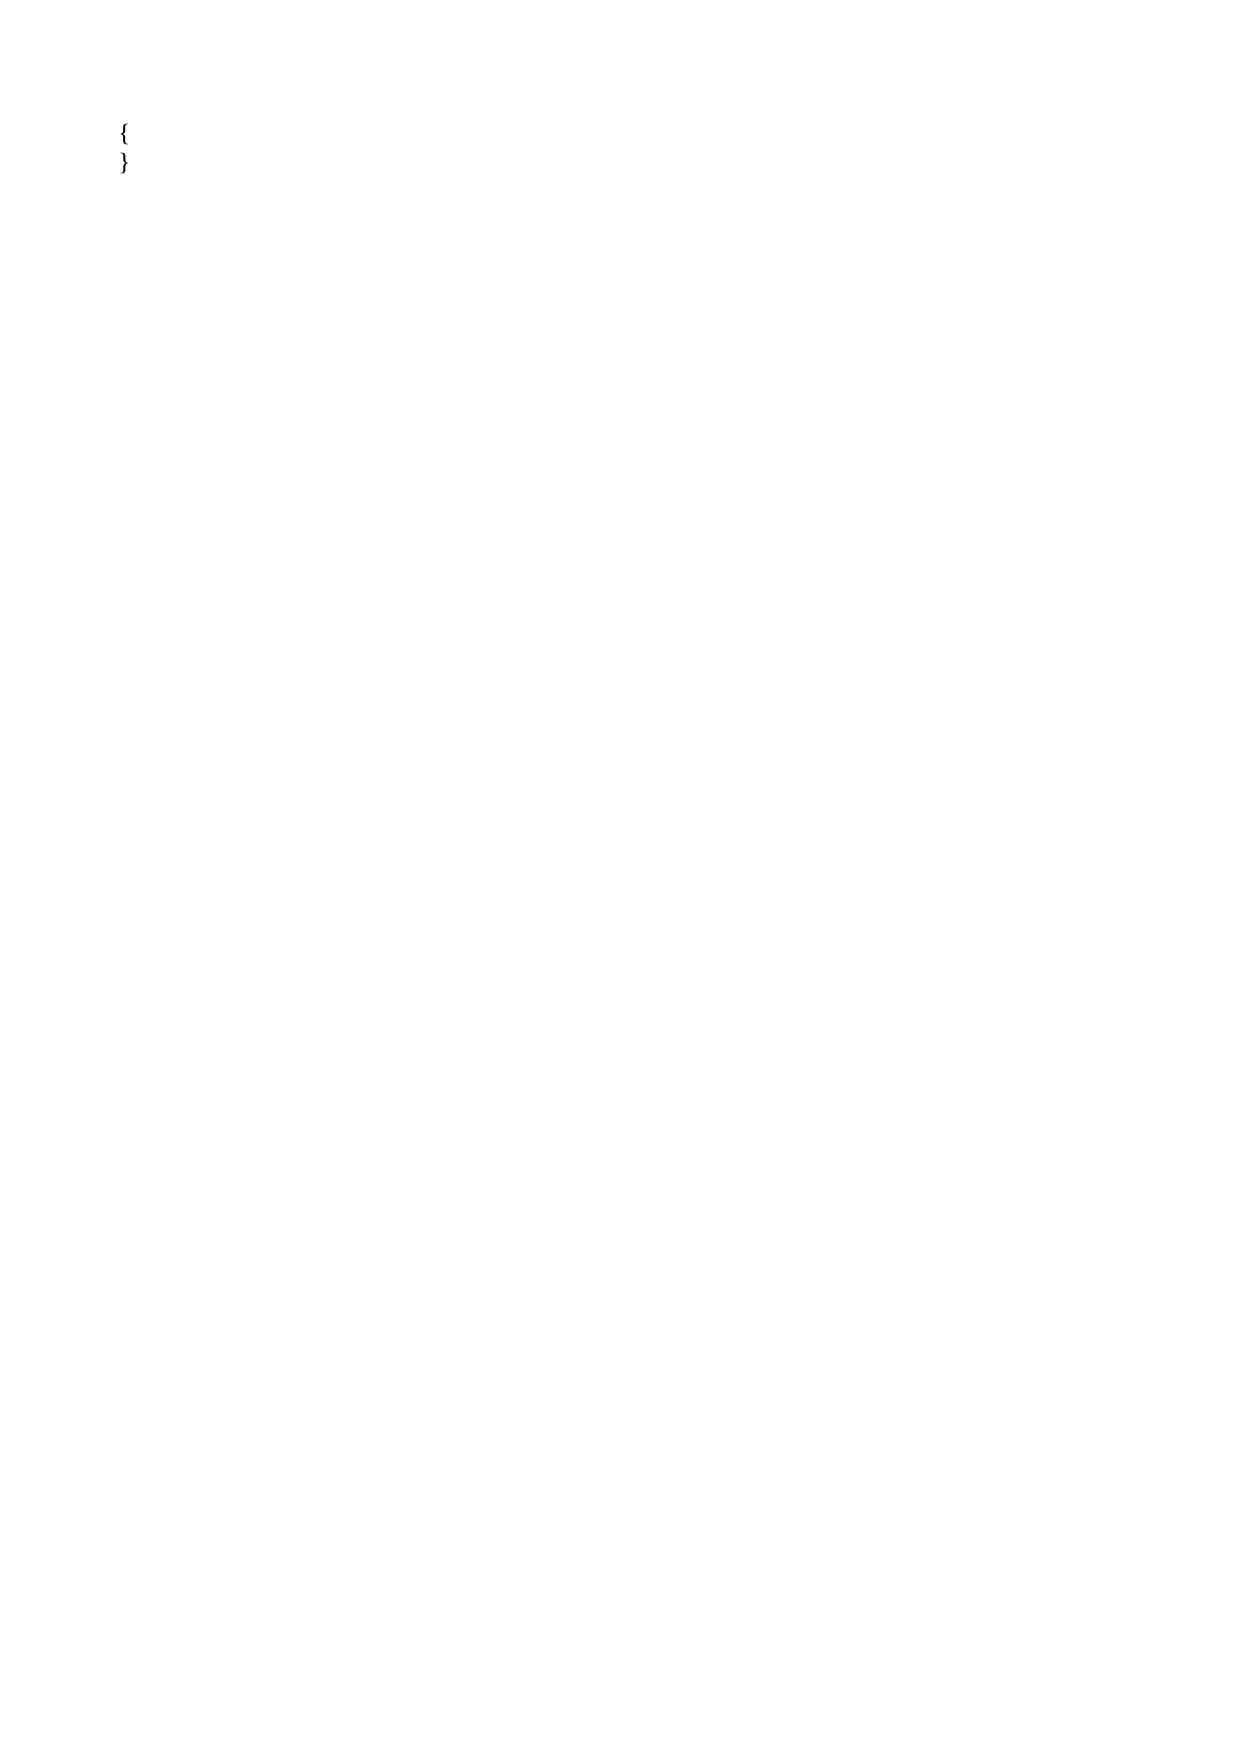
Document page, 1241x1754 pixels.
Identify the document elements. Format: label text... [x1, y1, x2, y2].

text } [118, 147, 1122, 176]
text { [118, 118, 1122, 147]
